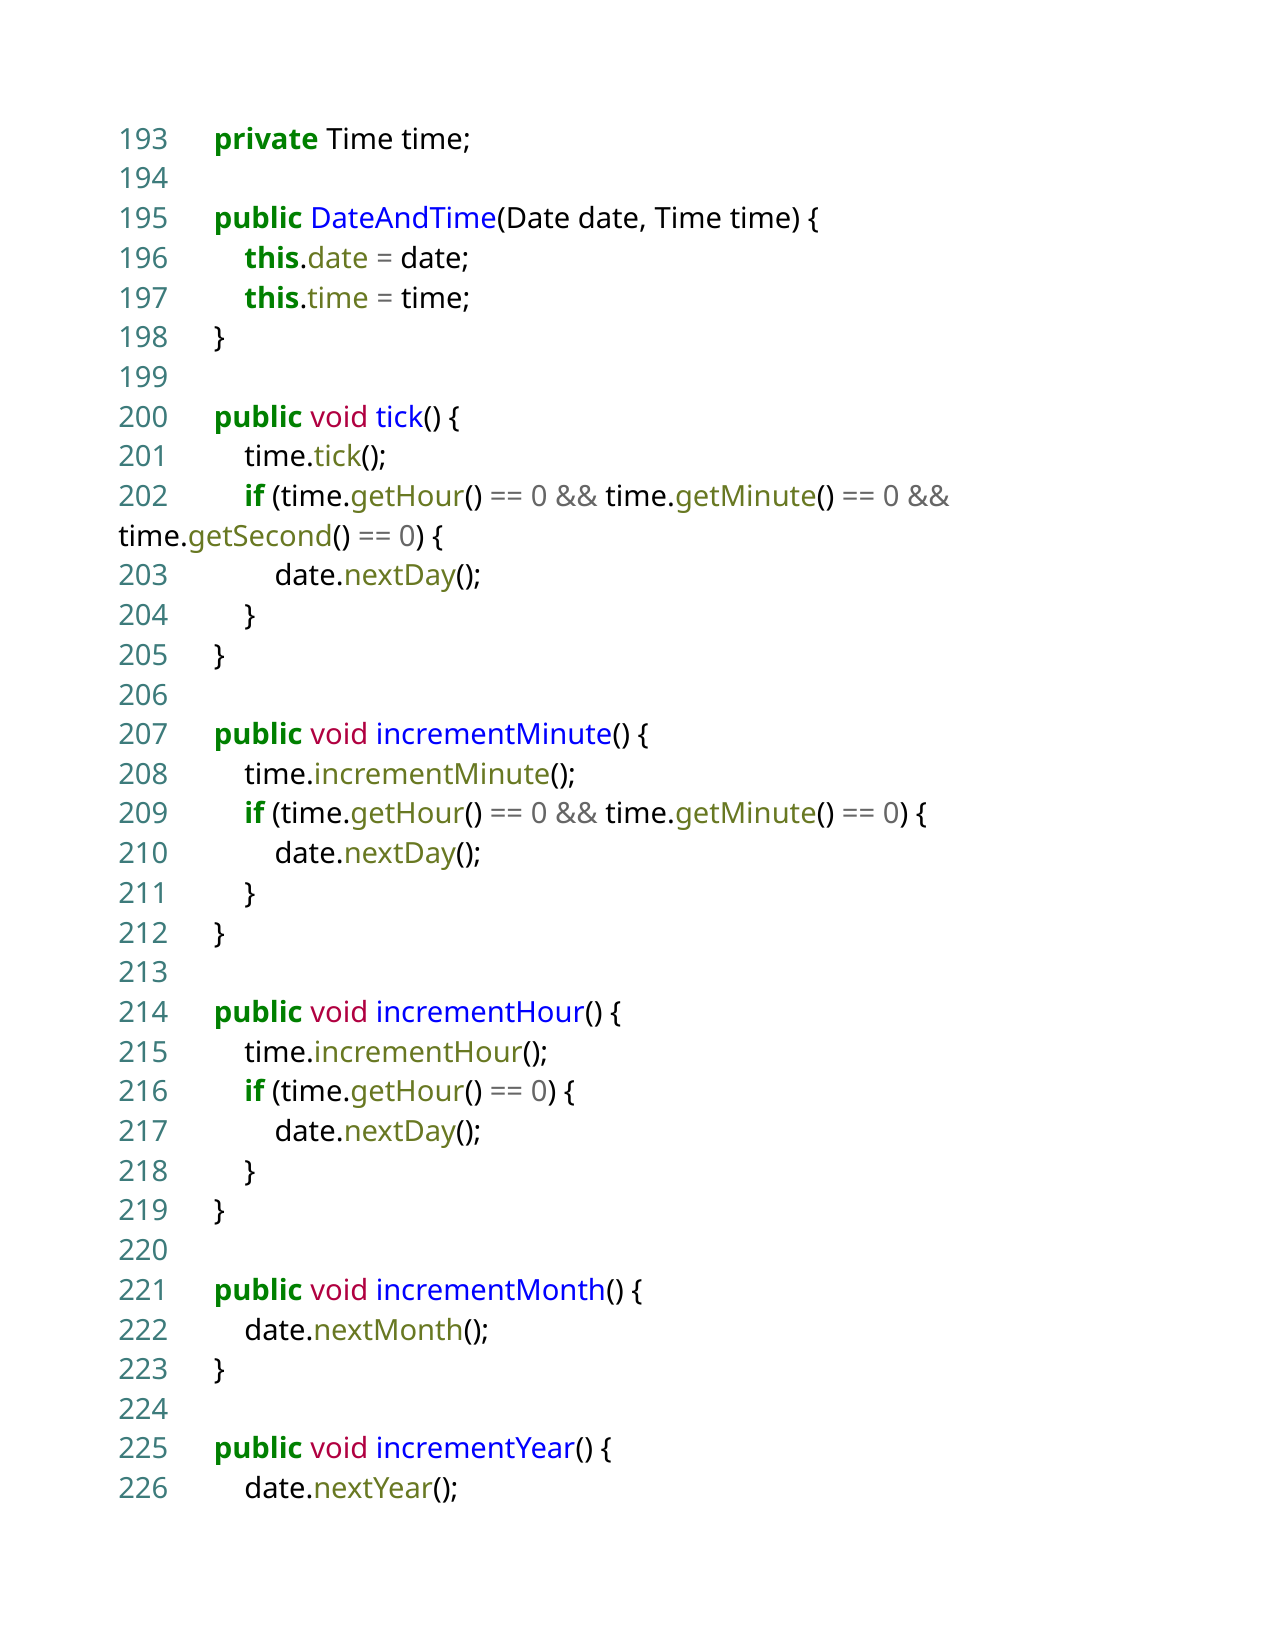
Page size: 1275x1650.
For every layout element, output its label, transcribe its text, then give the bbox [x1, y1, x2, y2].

text 210 date.nextDay(); [118, 832, 1157, 872]
text 211 } [118, 872, 1157, 912]
text 223 } [118, 1348, 1157, 1388]
text 213 [118, 952, 1157, 991]
text 193 private Time time; [118, 118, 1157, 158]
text 212 } [118, 912, 1157, 952]
text 206 [118, 674, 1157, 713]
text 222 date.nextMonth(); [118, 1309, 1157, 1348]
text 200 public void tick() { [118, 396, 1157, 436]
text 225 public void incrementYear() { [118, 1428, 1157, 1467]
text 226 date.nextYear(); [118, 1467, 1157, 1507]
text 217 date.nextDay(); [118, 1110, 1157, 1150]
text 218 } [118, 1150, 1157, 1190]
text 198 } [118, 317, 1157, 356]
text 197 this.time = time; [118, 277, 1157, 317]
text 201 time.tick(); [118, 436, 1157, 475]
text 221 public void incrementMonth() { [118, 1269, 1157, 1309]
text 224 [118, 1388, 1157, 1428]
text 194 [118, 158, 1157, 197]
text 196 this.date = date; [118, 237, 1157, 277]
text 199 [118, 356, 1157, 396]
text 219 } [118, 1190, 1157, 1229]
text 207 public void incrementMinute() { [118, 713, 1157, 753]
text 195 public DateAndTime(Date date, Time time) { [118, 197, 1157, 237]
text 208 time.incrementMinute(); [118, 753, 1157, 793]
text 202 if (time.getHour() == 0 && time.getMinute() == 0 && time.getSecond() == 0) { [118, 475, 1157, 555]
text 220 [118, 1229, 1157, 1269]
text 204 } [118, 594, 1157, 634]
text 203 date.nextDay(); [118, 555, 1157, 594]
text 215 time.incrementHour(); [118, 1031, 1157, 1071]
text 205 } [118, 634, 1157, 674]
text 214 public void incrementHour() { [118, 991, 1157, 1031]
text 216 if (time.getHour() == 0) { [118, 1071, 1157, 1110]
text 209 if (time.getHour() == 0 && time.getMinute() == 0) { [118, 793, 1157, 832]
